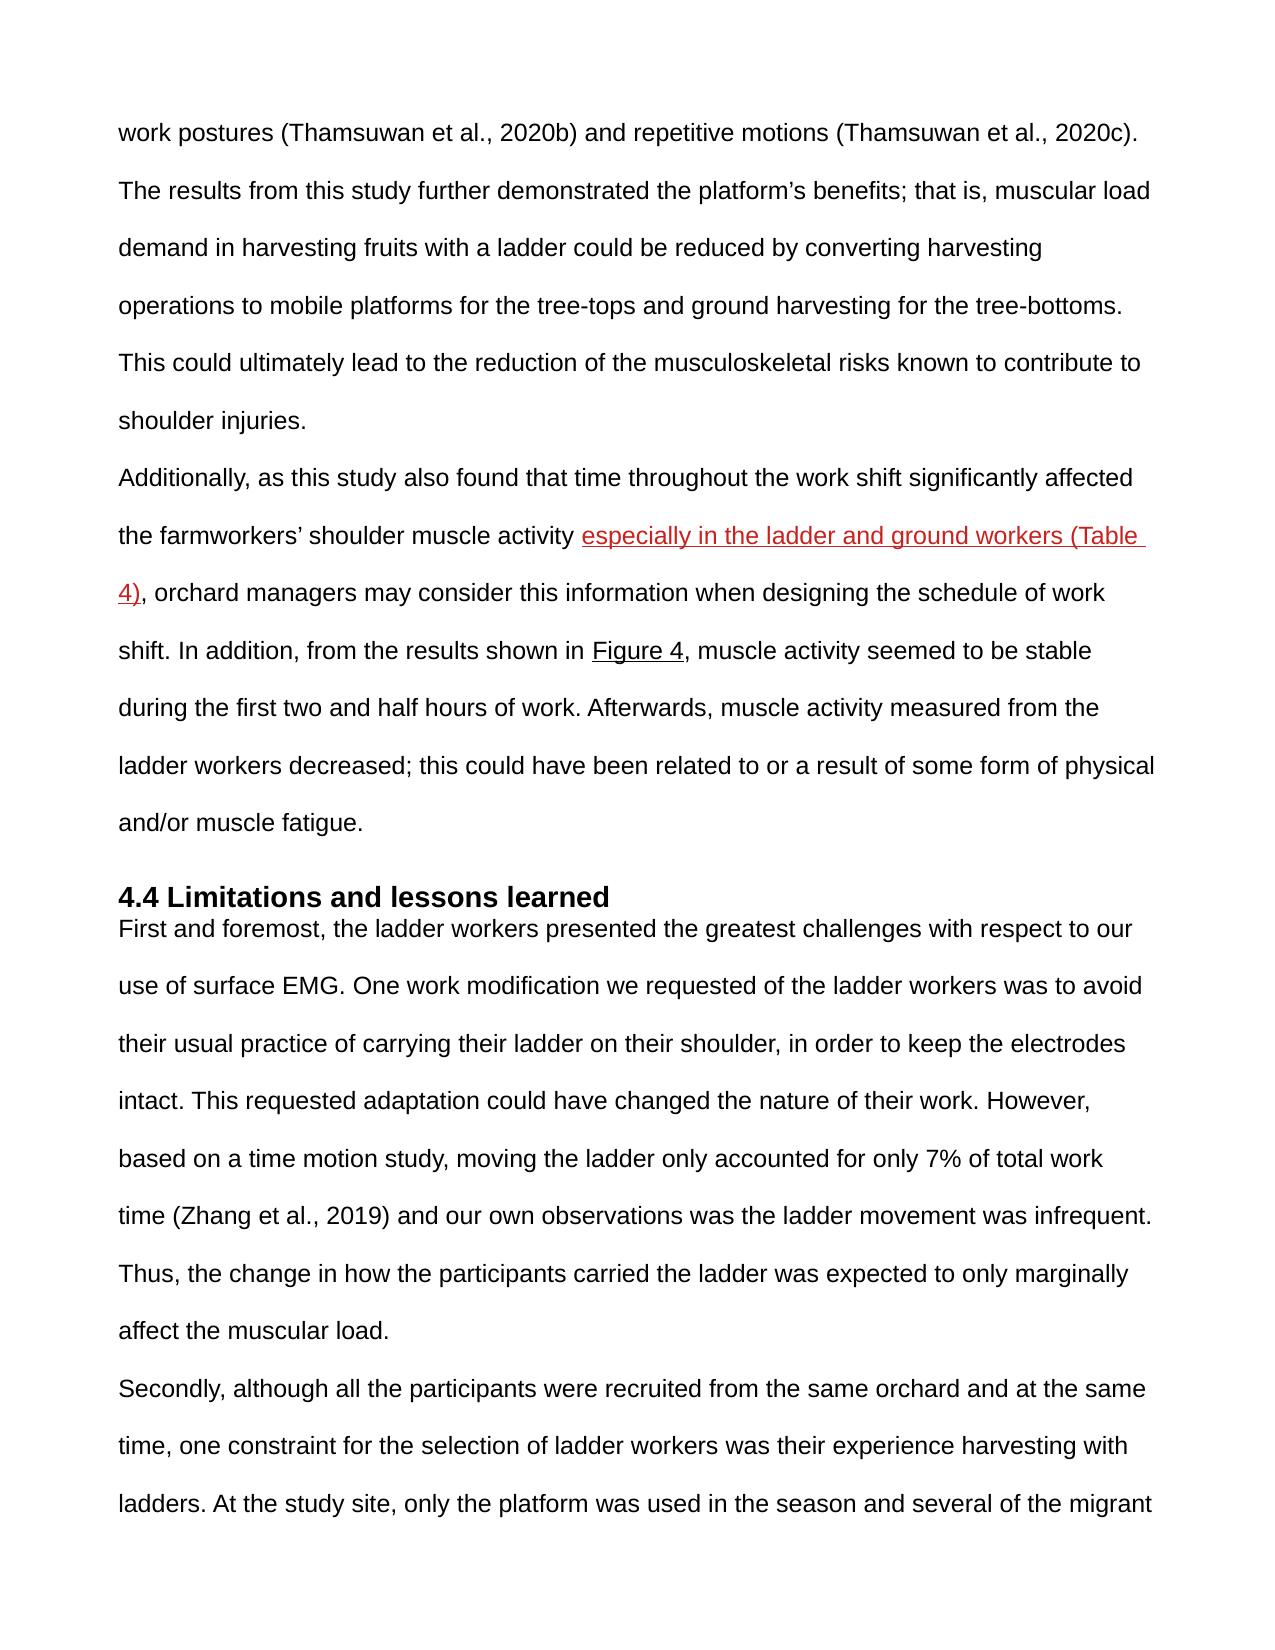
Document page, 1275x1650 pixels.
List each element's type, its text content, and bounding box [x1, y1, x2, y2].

text Secondly, although all the participants were recruited from the same orchard and at the same time, one constraint for the selection of ladder workers was their experience harvesting with ladders. At the study site, only the platform was used in the season and several of the migrant [118, 1374, 1157, 1517]
subtitle 4.4 Limitations and lessons learned [118, 880, 1157, 914]
text Additionally, as this study also found that time throughout the work shift significantly affected the farmworkers’ shoulder muscle activity especially in the ladder and ground workers (Table 4), orchard managers may consider this information when designing the schedule of work shift. In addition, from the results shown in Figure 4, muscle activity seemed to be stable during the first two and half hours of work. Afterwards, muscle activity measured from the ladder workers decreased; this could have been related to or a result of some form of physical and/or muscle fatigue. [118, 463, 1157, 837]
text work postures (Thamsuwan et al., 2020b) and repetitive motions (Thamsuwan et al., 2020c). The results from this study further demonstrated the platform’s benefits; that is, muscular load demand in harvesting fruits with a ladder could be reduced by converting harvesting operations to mobile platforms for the tree-tops and ground harvesting for the tree-bottoms. This could ultimately lead to the reduction of the musculoskeletal risks known to contribute to shoulder injuries. [118, 118, 1157, 434]
text First and foremost, the ladder workers presented the greatest challenges with respect to our use of surface EMG. One work modification we requested of the ladder workers was to avoid their usual practice of carrying their ladder on their shoulder, in order to keep the electrodes intact. This requested adaptation could have changed the nature of their work. However, based on a time motion study, moving the ladder only accounted for only 7% of total work time (Zhang et al., 2019) and our own observations was the ladder movement was infrequent. Thus, the change in how the participants carried the ladder was expected to only marginally affect the muscular load. [118, 914, 1157, 1345]
